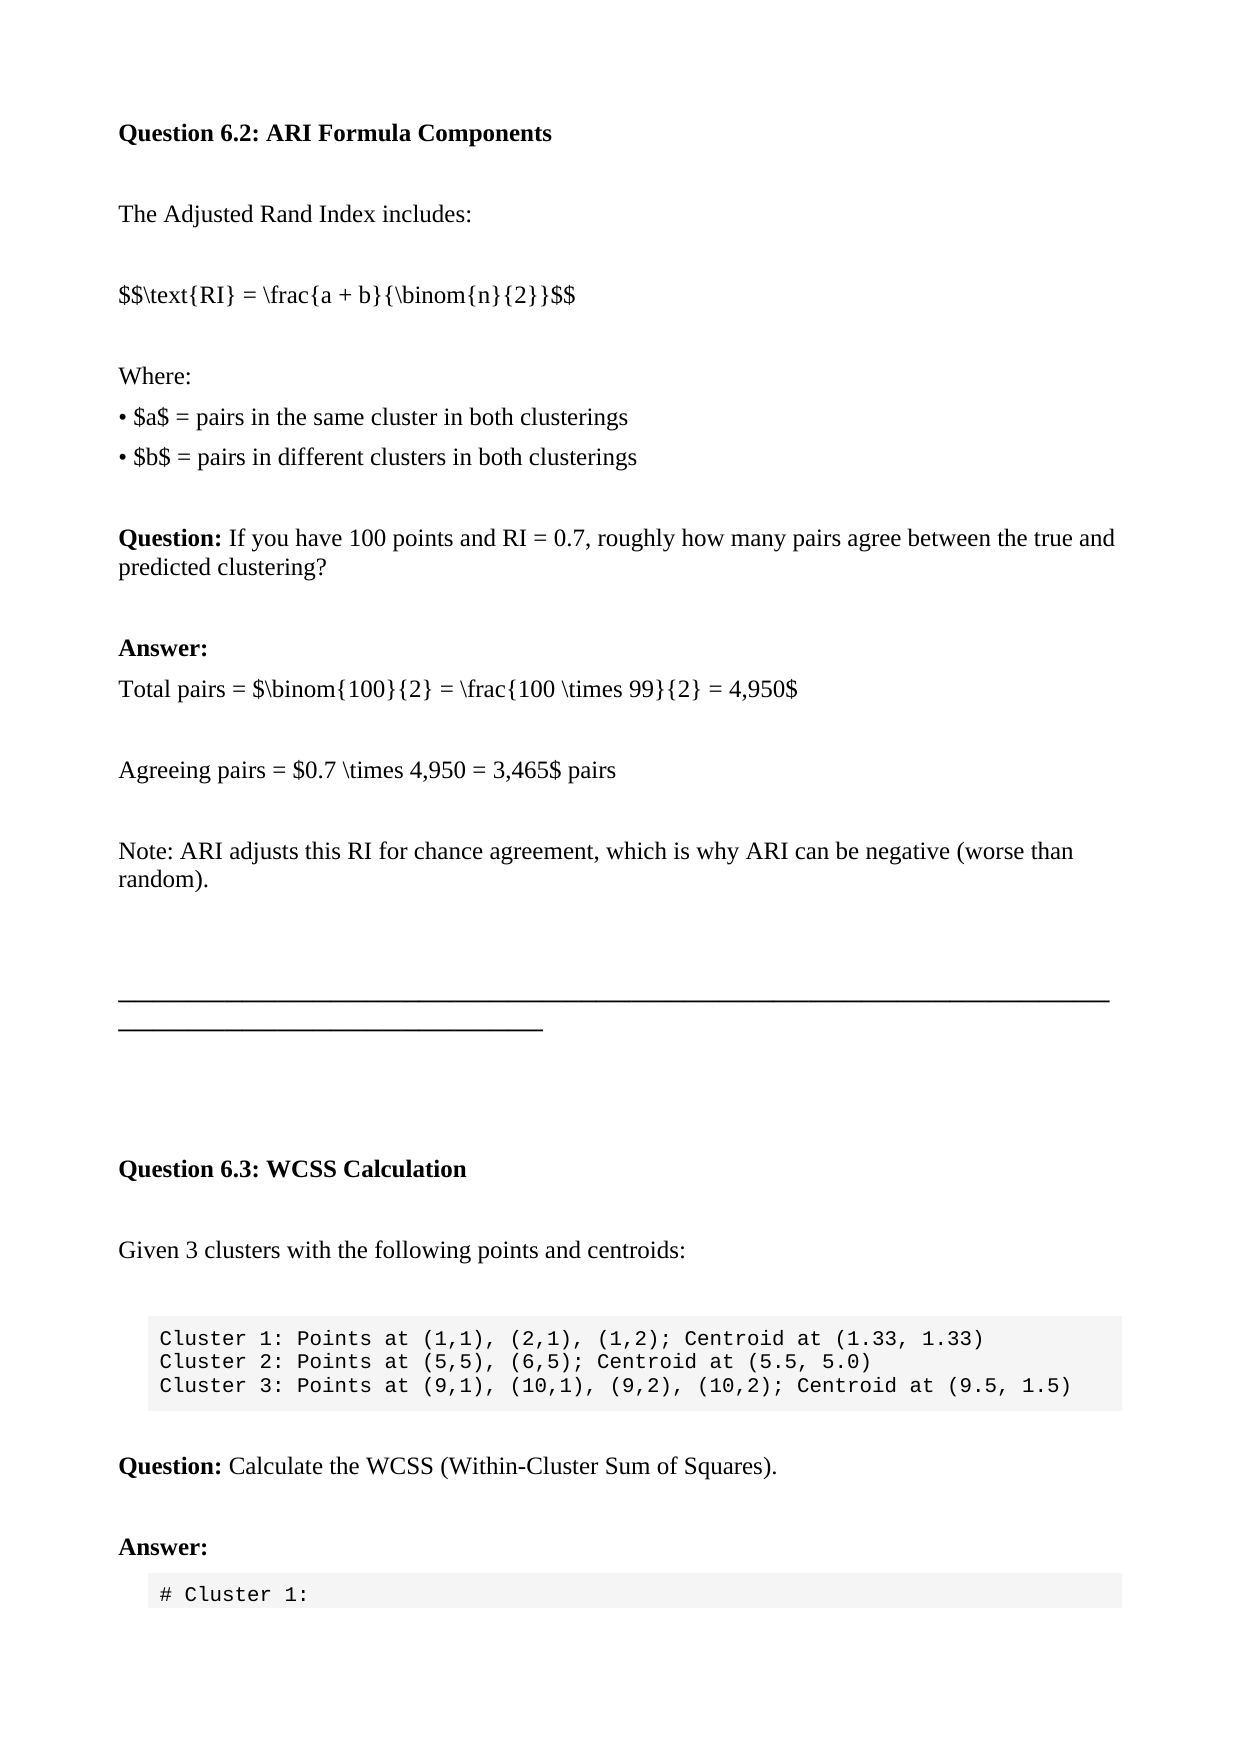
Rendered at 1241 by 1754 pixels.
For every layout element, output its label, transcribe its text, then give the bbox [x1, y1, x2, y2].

text Where: [118, 361, 1122, 390]
text Question: If you have 100 points and RI = 0.7, roughly how many pairs agree between the true and predicted clustering? [118, 523, 1122, 581]
subtitle Question 6.3: WCSS Calculation [118, 1154, 1122, 1183]
text Answer: [118, 633, 1122, 662]
text # Cluster 1: [148, 1573, 1122, 1608]
text Cluster 1: Points at (1,1), (2,1), (1,2); Centroid at (1.33, 1.33) [148, 1316, 1122, 1352]
text Answer: [118, 1532, 1122, 1561]
text • $b$ = pairs in different clusters in both clusterings [118, 442, 1122, 471]
subtitle Question 6.2: ARI Formula Components [118, 118, 1122, 147]
text Given 3 clusters with the following points and centroids: [118, 1235, 1122, 1264]
text Cluster 2: Points at (5,5), (6,5); Centroid at (5.5, 5.0) [148, 1352, 1122, 1375]
text Cluster 3: Points at (9,1), (10,1), (9,2), (10,2); Centroid at (9.5, 1.5) [148, 1375, 1122, 1411]
text Question: Calculate the WCSS (Within-Cluster Sum of Squares). [118, 1451, 1122, 1480]
text Total pairs = $\binom{100}{2} = \frac{100 \times 99}{2} = 4,950$ [118, 674, 1122, 702]
text The Adjusted Rand Index includes: [118, 199, 1122, 228]
text Note: ARI adjusts this RI for chance agreement, which is why ARI can be negative (worse than random). [118, 836, 1122, 893]
text ──────────────────────────────────────────────────────────────────────────────── [118, 986, 1122, 1043]
text • $a$ = pairs in the same cluster in both clusterings [118, 402, 1122, 431]
text $$\text{RI} = \frac{a + b}{\binom{n}{2}}$$ [118, 280, 1122, 309]
text Agreeing pairs = $0.7 \times 4,950 = 3,465$ pairs [118, 755, 1122, 783]
